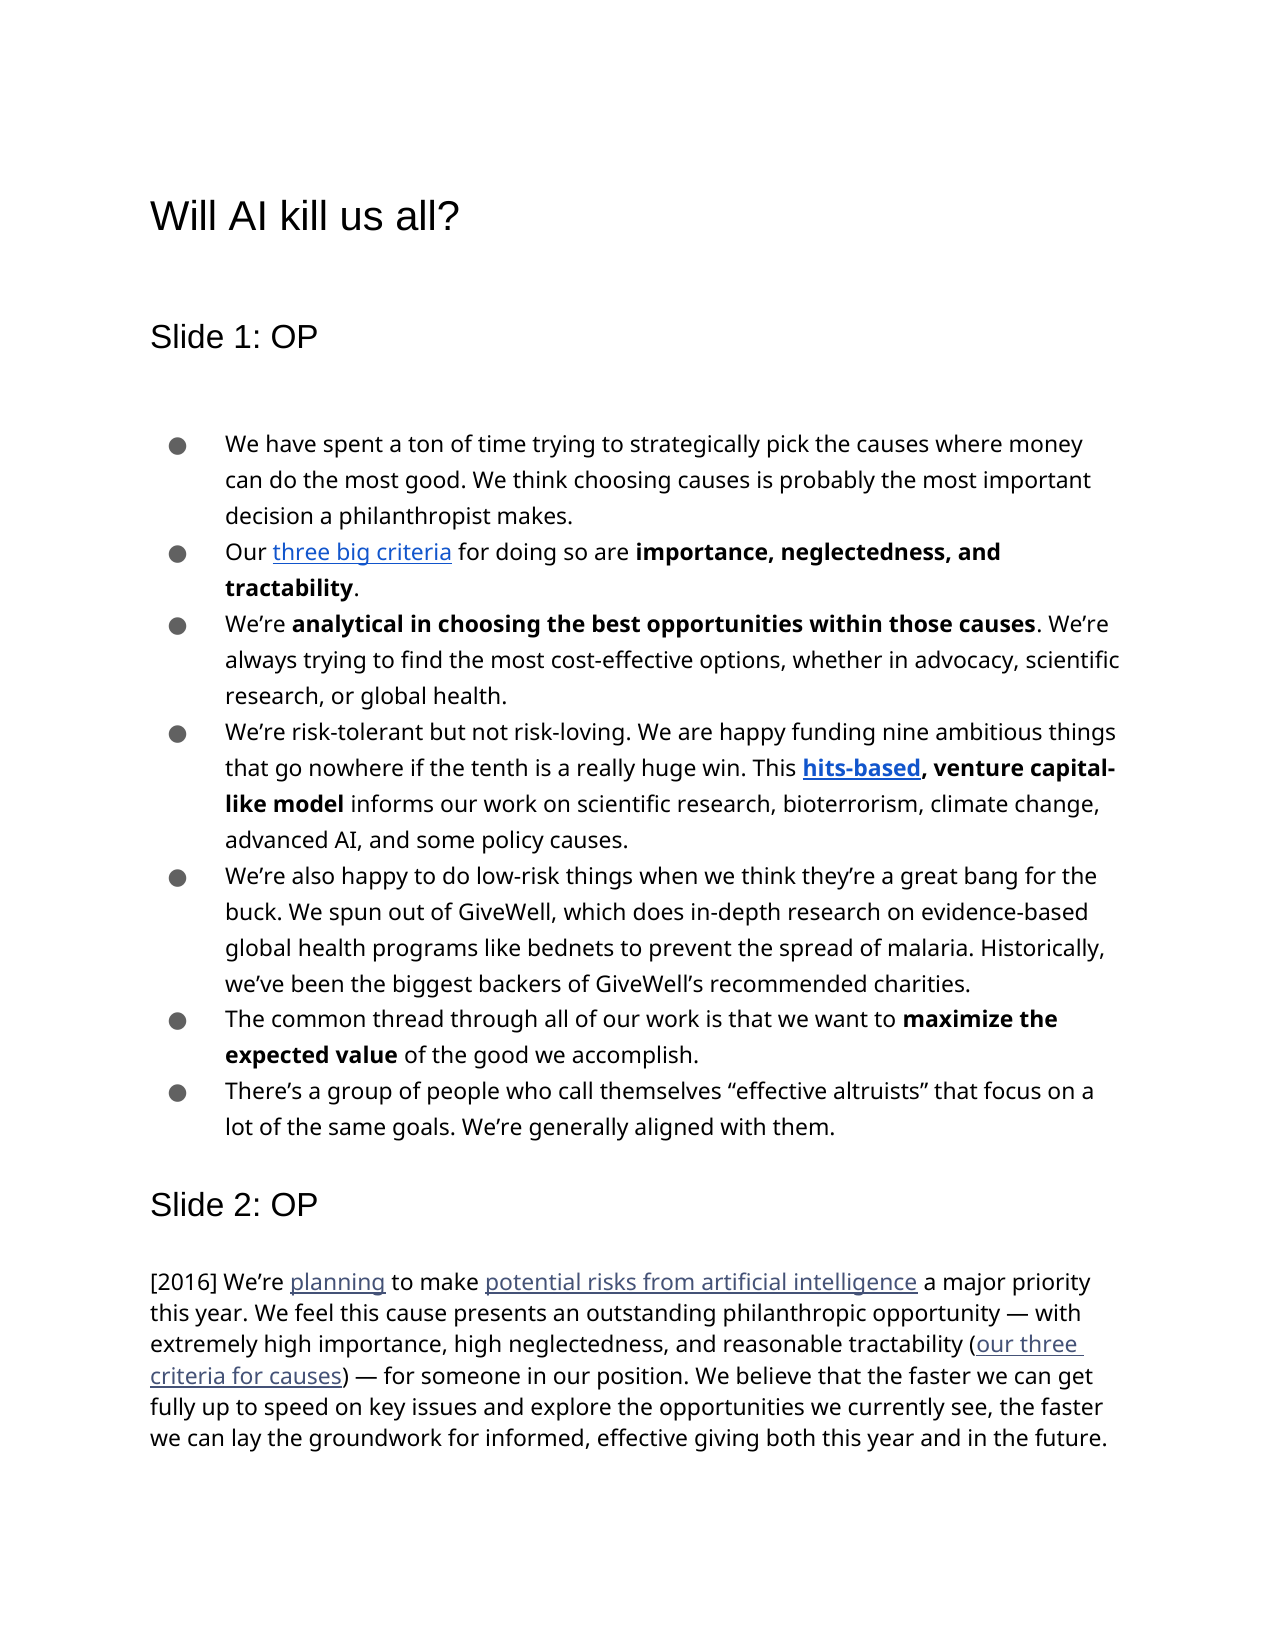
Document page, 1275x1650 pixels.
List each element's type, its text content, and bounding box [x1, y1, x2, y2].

subtitle Slide 2: OP [150, 1185, 1125, 1223]
list We’re also happy to do low-risk things when we think they’re a great bang for the buck. We spun out of GiveWell, which does in-depth research on evidence-based global health programs like bednets to prevent the spread of malaria. Historically, we’ve been the biggest backers of GiveWell’s recommended charities. [187, 860, 1125, 999]
list We’re risk-tolerant but not risk-loving. We are happy funding nine ambitious things that go nowhere if the tenth is a really huge win. This hits-based, venture capital-like model informs our work on scientific research, bioterrorism, climate change, advanced AI, and some policy causes. [187, 716, 1125, 855]
subtitle Will AI kill us all? [150, 192, 1125, 239]
list The common thread through all of our work is that we want to maximize the expected value of the good we accomplish. [187, 1003, 1125, 1071]
list We have spent a ton of time trying to strategically pick the causes where money can do the most good. We think choosing causes is probably the most important decision a philanthropist makes. [187, 428, 1125, 532]
list Our three big criteria for doing so are importance, neglectedness, and tractability. [187, 536, 1125, 603]
list There’s a group of people who call themselves “effective altruists” that focus on a lot of the same goals. We’re generally aligned with them. [187, 1075, 1125, 1142]
text [2016] We’re planning to make potential risks from artificial intelligence a major priority this year. We feel this cause presents an outstanding philanthropic opportunity — with extremely high importance, high neglectedness, and reasonable tractability (our three criteria for causes) — for someone in our position. We believe that the faster we can get fully up to speed on key issues and explore the opportunities we currently see, the faster we can lay the groundwork for informed, effective giving both this year and in the future. [150, 1266, 1125, 1453]
list We’re analytical in choosing the best opportunities within those causes. We’re always trying to find the most cost-effective options, whether in advocacy, scientific research, or global health. [187, 608, 1125, 711]
subtitle Slide 1: OP [150, 317, 1125, 356]
